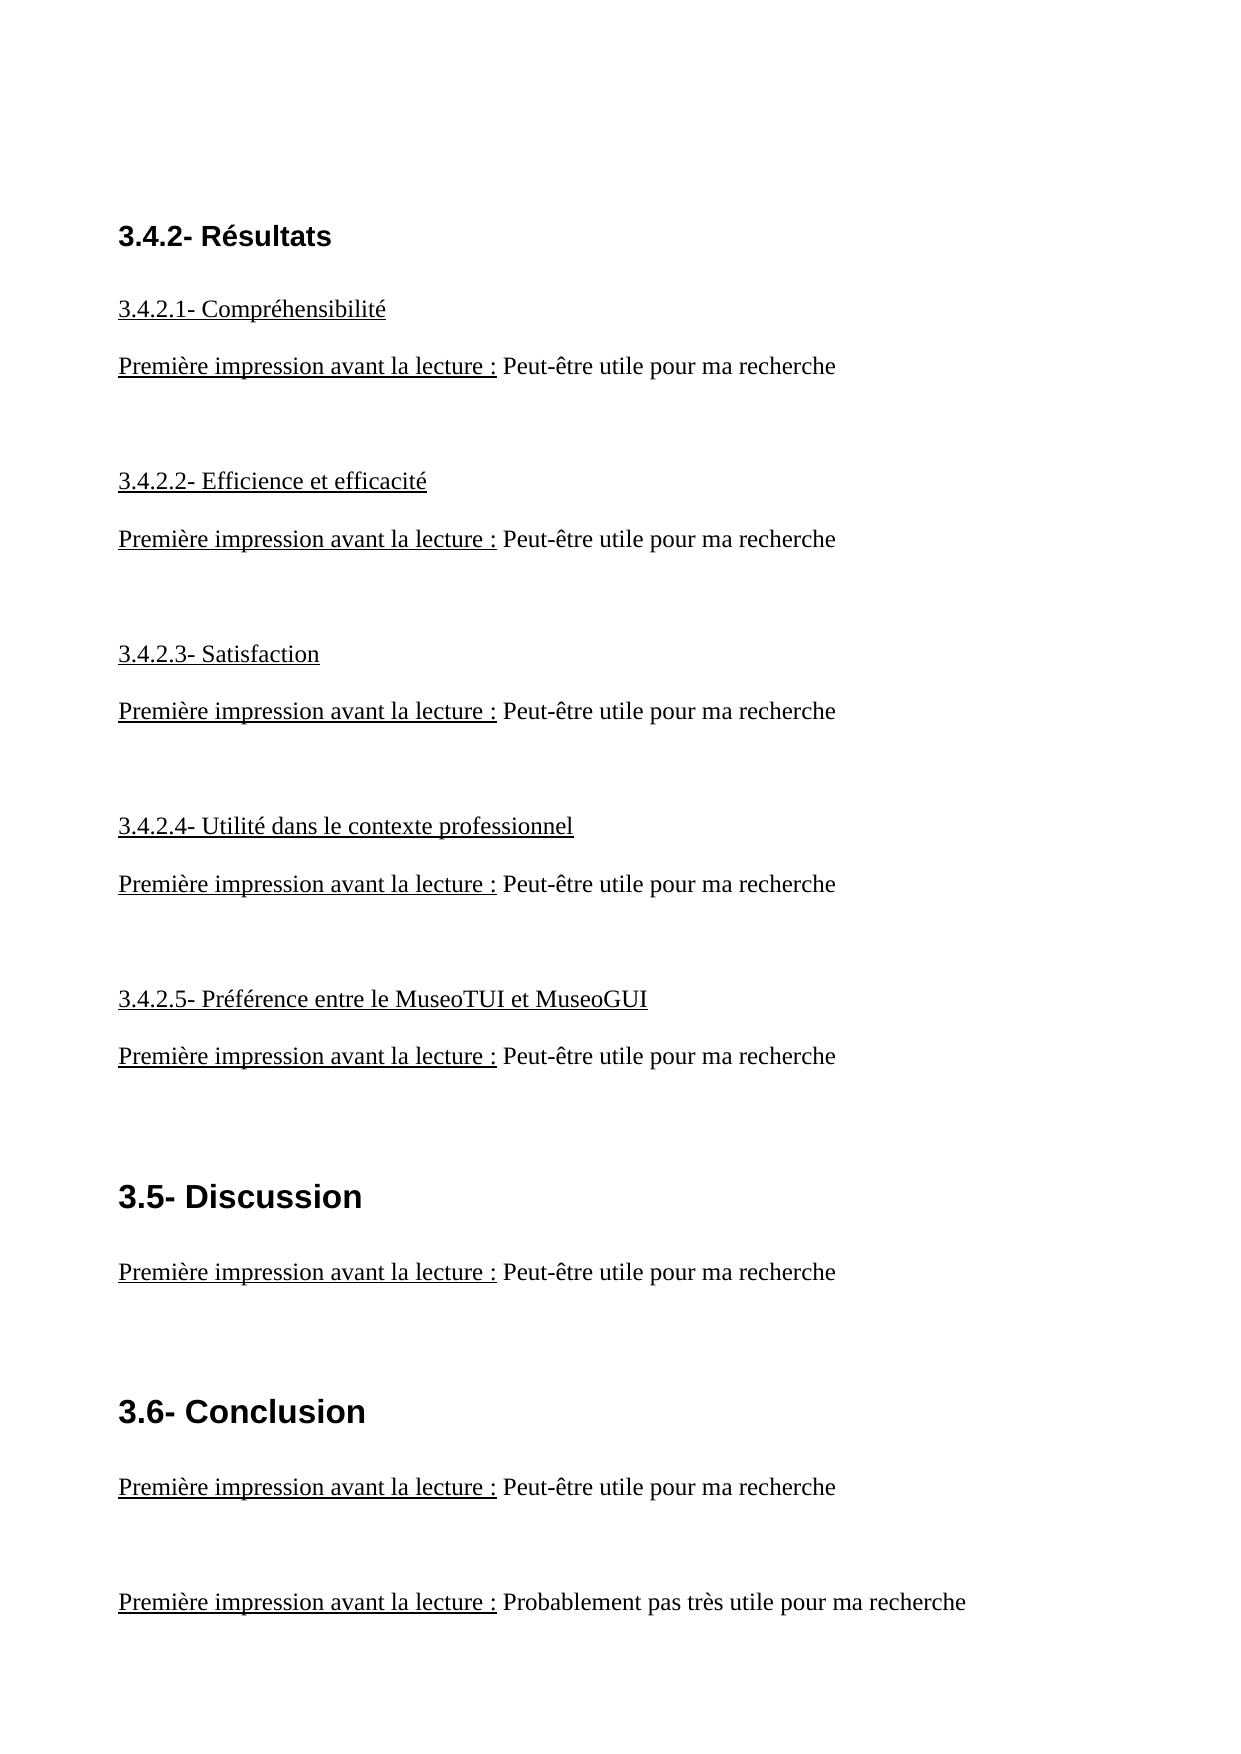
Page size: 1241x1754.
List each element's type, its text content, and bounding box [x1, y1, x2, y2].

text Première impression avant la lecture : Peut-être utile pour ma recherche [118, 1257, 1122, 1286]
text 3.4.2.4- Utilité dans le contexte professionnel [118, 811, 1122, 840]
text Première impression avant la lecture : Peut-être utile pour ma recherche [118, 1041, 1122, 1070]
text 3.4.2.3- Satisfaction [118, 639, 1122, 667]
text 3.4.2.5- Préférence entre le MuseoTUI et MuseoGUI [118, 984, 1122, 1012]
text 3.4.2.2- Efficience et efficacité [118, 466, 1122, 495]
text Première impression avant la lecture : Peut-être utile pour ma recherche [118, 351, 1122, 380]
text Première impression avant la lecture : Probablement pas très utile pour ma recherche [118, 1587, 1122, 1616]
text Première impression avant la lecture : Peut-être utile pour ma recherche [118, 1472, 1122, 1501]
text Première impression avant la lecture : Peut-être utile pour ma recherche [118, 696, 1122, 725]
text 3.4.2.1- Compréhensibilité [118, 294, 1122, 322]
subtitle 3.6- Conclusion [118, 1393, 1122, 1431]
text Première impression avant la lecture : Peut-être utile pour ma recherche [118, 524, 1122, 552]
text Première impression avant la lecture : Peut-être utile pour ma recherche [118, 869, 1122, 897]
subtitle 3.4.2- Résultats [118, 219, 1122, 252]
subtitle 3.5- Discussion [118, 1177, 1122, 1216]
